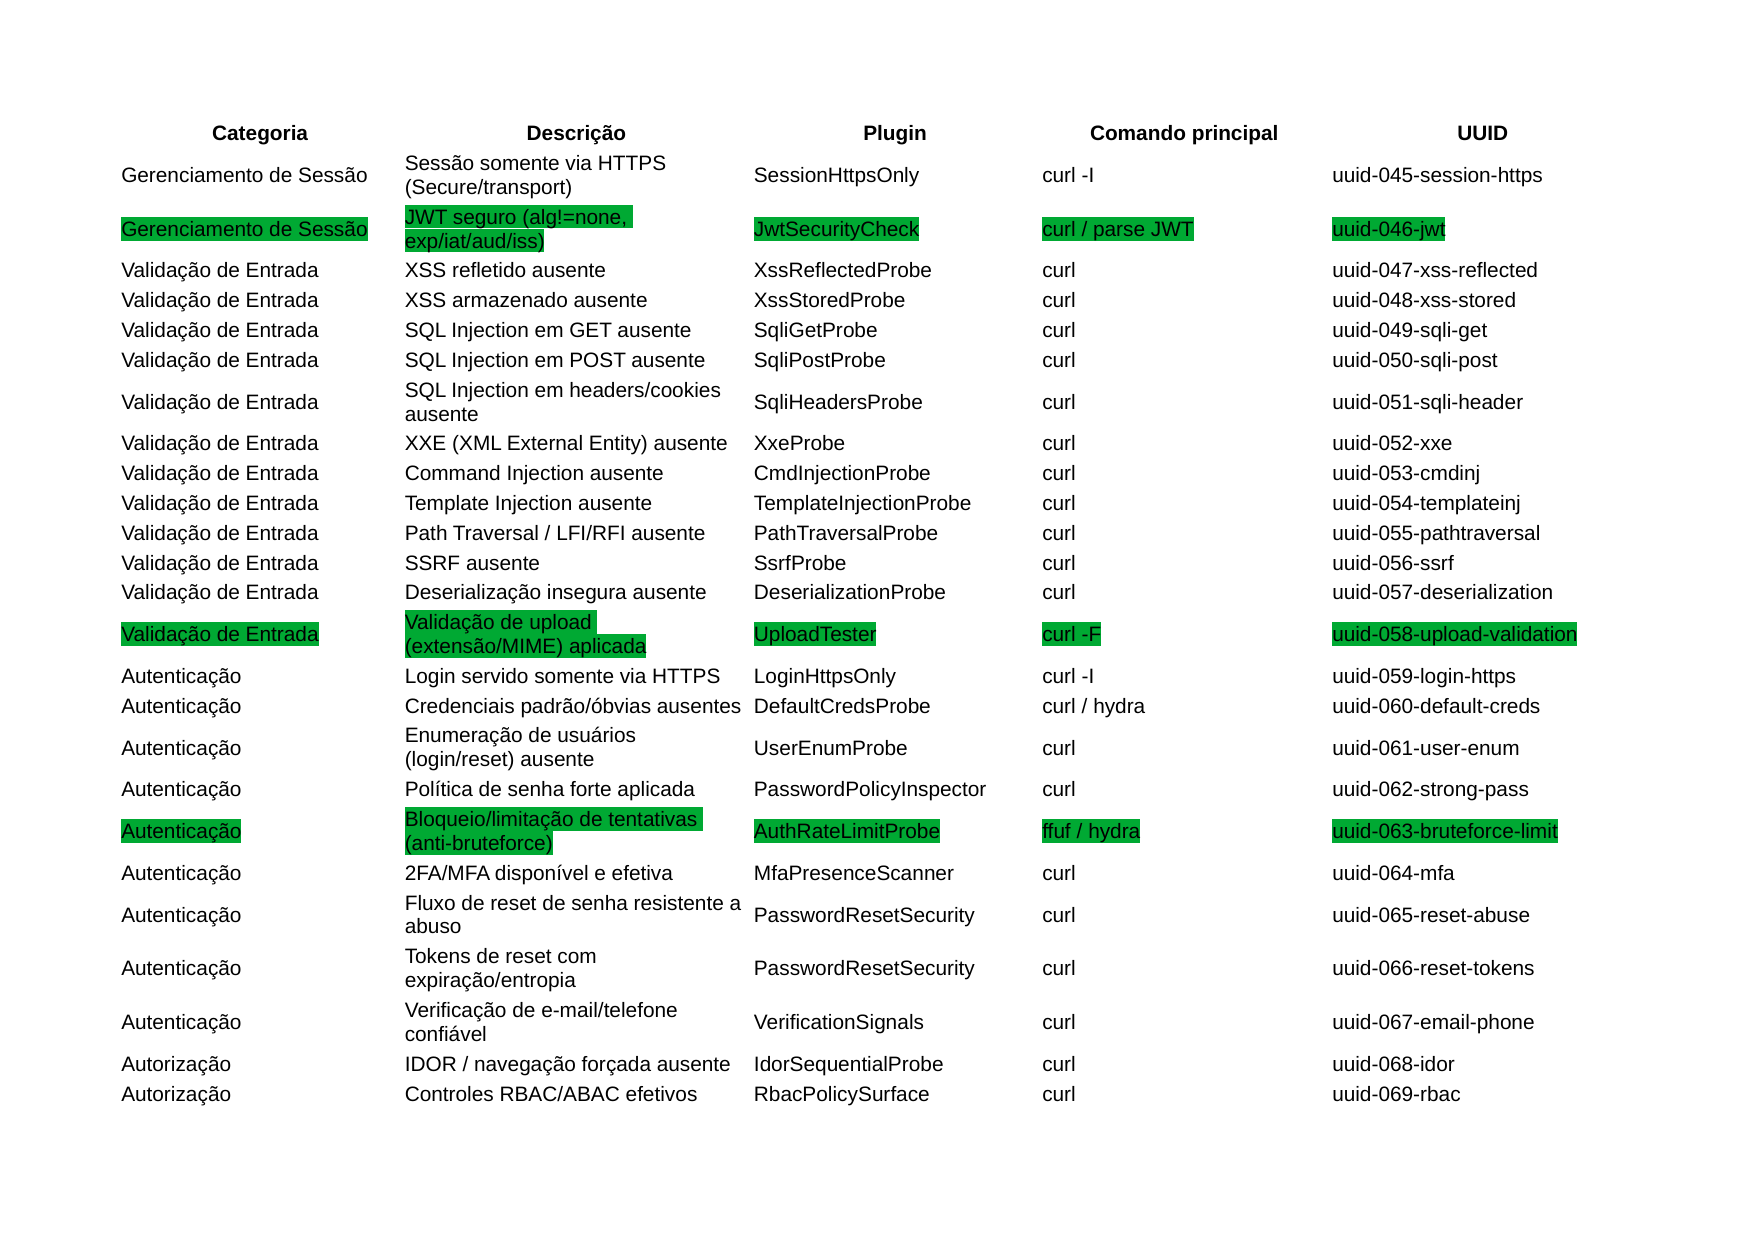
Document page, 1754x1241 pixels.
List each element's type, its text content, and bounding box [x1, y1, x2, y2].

table_cell Enumeração de usuários (login/reset) ausente [402, 720, 751, 774]
table_cell uuid-058-upload-validation [1329, 607, 1636, 661]
table_cell Autenticação [118, 774, 402, 804]
table_cell curl -I [1039, 661, 1329, 691]
table_cell Autorização [118, 1049, 402, 1078]
table_cell SqliPostProbe [751, 345, 1039, 374]
table_cell Validação de upload (extensão/MIME) aplicada [402, 607, 751, 661]
table_cell Path Traversal / LFI/RFI ausente [402, 518, 751, 547]
table_cell curl / parse JWT [1039, 202, 1329, 255]
table_cell curl [1039, 1079, 1329, 1108]
table_cell curl [1039, 458, 1329, 488]
table_cell LoginHttpsOnly [751, 661, 1039, 691]
table_cell Autenticação [118, 888, 402, 941]
table_cell Validação de Entrada [118, 375, 402, 428]
table_cell Gerenciamento de Sessão [118, 148, 402, 202]
table_cell Command Injection ausente [402, 458, 751, 488]
table_cell Autenticação [118, 995, 402, 1049]
table_cell uuid-066-reset-tokens [1329, 941, 1636, 995]
table_cell uuid-060-default-creds [1329, 691, 1636, 720]
table_cell Validação de Entrada [118, 488, 402, 518]
table_cell uuid-068-idor [1329, 1049, 1636, 1078]
table_cell Autenticação [118, 858, 402, 887]
table_cell DeserializationProbe [751, 577, 1039, 607]
table_cell SqliHeadersProbe [751, 375, 1039, 428]
table_cell XssReflectedProbe [751, 255, 1039, 285]
table_cell Validação de Entrada [118, 428, 402, 458]
table_cell RbacPolicySurface [751, 1079, 1039, 1108]
table_cell XXE (XML External Entity) ausente [402, 428, 751, 458]
table_cell Validação de Entrada [118, 577, 402, 607]
table_cell VerificationSignals [751, 995, 1039, 1049]
table_cell JWT seguro (alg!=none, exp/iat/aud/iss) [402, 202, 751, 255]
table_cell Bloqueio/limitação de tentativas (anti-bruteforce) [402, 804, 751, 858]
table_header Comando principal [1039, 118, 1329, 148]
table_cell Tokens de reset com expiração/entropia [402, 941, 751, 995]
table_cell Validação de Entrada [118, 458, 402, 488]
table_cell curl [1039, 488, 1329, 518]
table_cell curl -F [1039, 607, 1329, 661]
table_cell uuid-052-xxe [1329, 428, 1636, 458]
table_cell curl [1039, 774, 1329, 804]
table_cell XSS refletido ausente [402, 255, 751, 285]
table_cell XSS armazenado ausente [402, 285, 751, 315]
table_cell uuid-065-reset-abuse [1329, 888, 1636, 941]
table_cell AuthRateLimitProbe [751, 804, 1039, 858]
table_cell XssStoredProbe [751, 285, 1039, 315]
table_cell UserEnumProbe [751, 720, 1039, 774]
table_cell XxeProbe [751, 428, 1039, 458]
table_cell Validação de Entrada [118, 315, 402, 345]
table_cell curl [1039, 255, 1329, 285]
table_cell curl [1039, 1049, 1329, 1078]
table_cell Validação de Entrada [118, 548, 402, 577]
table_cell Fluxo de reset de senha resistente a abuso [402, 888, 751, 941]
table_cell Deserialização insegura ausente [402, 577, 751, 607]
table_header Descrição [402, 118, 751, 148]
table_cell uuid-046-jwt [1329, 202, 1636, 255]
table_cell MfaPresenceScanner [751, 858, 1039, 887]
table_cell PasswordPolicyInspector [751, 774, 1039, 804]
table_header Plugin [751, 118, 1039, 148]
table_cell uuid-054-templateinj [1329, 488, 1636, 518]
table_cell Validação de Entrada [118, 607, 402, 661]
table_cell uuid-069-rbac [1329, 1079, 1636, 1108]
table_cell uuid-056-ssrf [1329, 548, 1636, 577]
table_cell SessionHttpsOnly [751, 148, 1039, 202]
table_cell Sessão somente via HTTPS (Secure/transport) [402, 148, 751, 202]
table_cell Autenticação [118, 661, 402, 691]
table_cell curl [1039, 720, 1329, 774]
table_cell uuid-051-sqli-header [1329, 375, 1636, 428]
table_cell uuid-048-xss-stored [1329, 285, 1636, 315]
table_cell Validação de Entrada [118, 255, 402, 285]
table_cell Autorização [118, 1079, 402, 1108]
table_cell Autenticação [118, 804, 402, 858]
table_cell curl -I [1039, 148, 1329, 202]
table_cell curl [1039, 518, 1329, 547]
table_cell Validação de Entrada [118, 285, 402, 315]
table_cell Autenticação [118, 720, 402, 774]
table_cell uuid-059-login-https [1329, 661, 1636, 691]
table_cell JwtSecurityCheck [751, 202, 1039, 255]
table_cell curl [1039, 888, 1329, 941]
table_cell TemplateInjectionProbe [751, 488, 1039, 518]
table_cell Validação de Entrada [118, 518, 402, 547]
table_cell SQL Injection em headers/cookies ausente [402, 375, 751, 428]
table_cell curl [1039, 941, 1329, 995]
table_cell uuid-057-deserialization [1329, 577, 1636, 607]
table_cell uuid-045-session-https [1329, 148, 1636, 202]
table_cell Autenticação [118, 691, 402, 720]
table_cell uuid-049-sqli-get [1329, 315, 1636, 345]
table_cell curl [1039, 548, 1329, 577]
table_cell SQL Injection em GET ausente [402, 315, 751, 345]
table_cell uuid-062-strong-pass [1329, 774, 1636, 804]
table_cell curl [1039, 995, 1329, 1049]
table_cell PathTraversalProbe [751, 518, 1039, 547]
table_cell curl / hydra [1039, 691, 1329, 720]
table_cell Template Injection ausente [402, 488, 751, 518]
table_cell curl [1039, 858, 1329, 887]
table_cell ffuf / hydra [1039, 804, 1329, 858]
table_cell uuid-063-bruteforce-limit [1329, 804, 1636, 858]
table_cell Credenciais padrão/óbvias ausentes [402, 691, 751, 720]
table_cell curl [1039, 577, 1329, 607]
table_cell curl [1039, 428, 1329, 458]
table_cell Verificação de e-mail/telefone confiável [402, 995, 751, 1049]
table_cell PasswordResetSecurity [751, 941, 1039, 995]
table_cell 2FA/MFA disponível e efetiva [402, 858, 751, 887]
table_cell Login servido somente via HTTPS [402, 661, 751, 691]
table_cell PasswordResetSecurity [751, 888, 1039, 941]
table_cell Gerenciamento de Sessão [118, 202, 402, 255]
table_cell uuid-055-pathtraversal [1329, 518, 1636, 547]
table_cell uuid-061-user-enum [1329, 720, 1636, 774]
table_cell curl [1039, 345, 1329, 374]
table_cell uuid-053-cmdinj [1329, 458, 1636, 488]
table_cell SSRF ausente [402, 548, 751, 577]
table_cell DefaultCredsProbe [751, 691, 1039, 720]
table_cell Validação de Entrada [118, 345, 402, 374]
table_cell Autenticação [118, 941, 402, 995]
table_cell SQL Injection em POST ausente [402, 345, 751, 374]
table_cell Política de senha forte aplicada [402, 774, 751, 804]
table_cell curl [1039, 285, 1329, 315]
table_header UUID [1329, 118, 1636, 148]
table_cell uuid-067-email-phone [1329, 995, 1636, 1049]
table_cell uuid-064-mfa [1329, 858, 1636, 887]
table_cell uuid-047-xss-reflected [1329, 255, 1636, 285]
table_cell SqliGetProbe [751, 315, 1039, 345]
table_cell Controles RBAC/ABAC efetivos [402, 1079, 751, 1108]
table_cell curl [1039, 315, 1329, 345]
table_cell UploadTester [751, 607, 1039, 661]
table_cell CmdInjectionProbe [751, 458, 1039, 488]
table_cell SsrfProbe [751, 548, 1039, 577]
table_cell curl [1039, 375, 1329, 428]
table_cell uuid-050-sqli-post [1329, 345, 1636, 374]
table_cell IdorSequentialProbe [751, 1049, 1039, 1078]
table_cell IDOR / navegação forçada ausente [402, 1049, 751, 1078]
table_header Categoria [118, 118, 402, 148]
